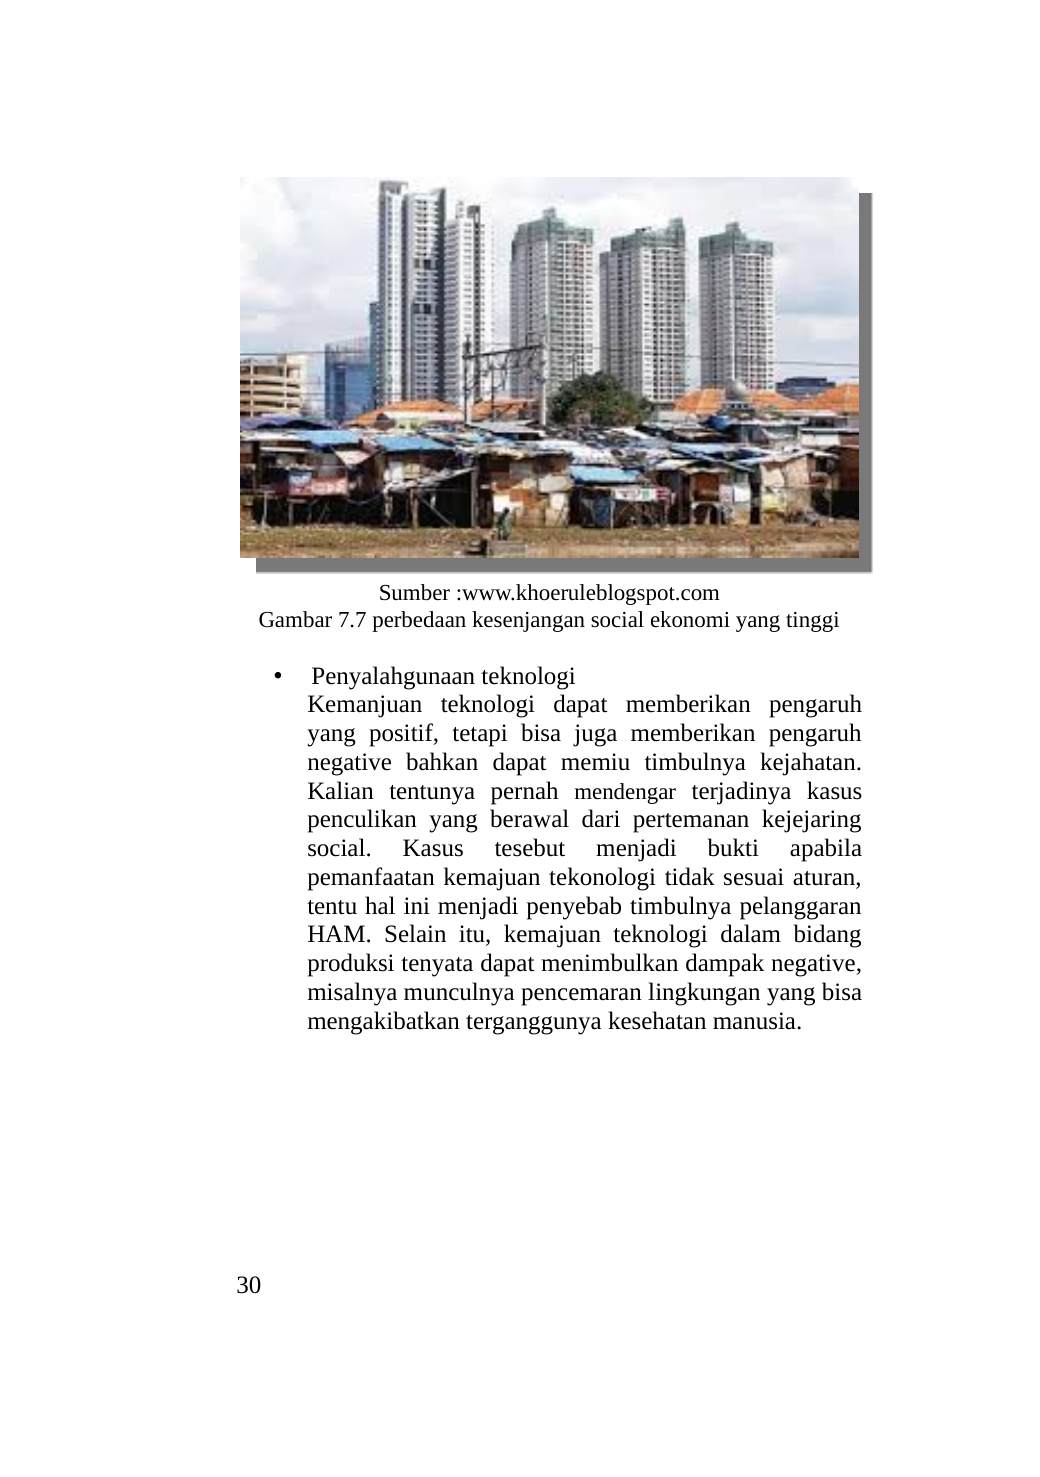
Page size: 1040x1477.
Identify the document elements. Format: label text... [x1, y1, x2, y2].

picture [240, 177, 859, 558]
list Penyalahgunaan teknologi [274, 661, 862, 689]
text Kemanjuan teknologi dapat memberikan pengaruh yang positif, tetapi bisa juga memberikan pengaruh negative bahkan dapat memiu timbulnya kejahatan. Kalian tentunya pernah mendengar terjadinya kasus penculikan yang berawal dari pertemanan kejejaring social. Kasus tesebut menjadi bukti apabila pemanfaatan kemajuan tekonologi tidak sesuai aturan, tentu hal ini menjadi penyebab timbulnya pelanggaran HAM. Selain itu, kemajuan teknologi dalam bidang produksi tenyata dapat menimbulkan dampak negative, misalnya munculnya pencemaran lingkungan yang bisa mengakibatkan terganggunya kesehatan manusia. [307, 689, 862, 1034]
text Sumber :www.khoeruleblogspot.com [236, 579, 862, 606]
text Gambar 7.7 perbedaan kesenjangan social ekonomi yang tinggi [236, 606, 862, 632]
